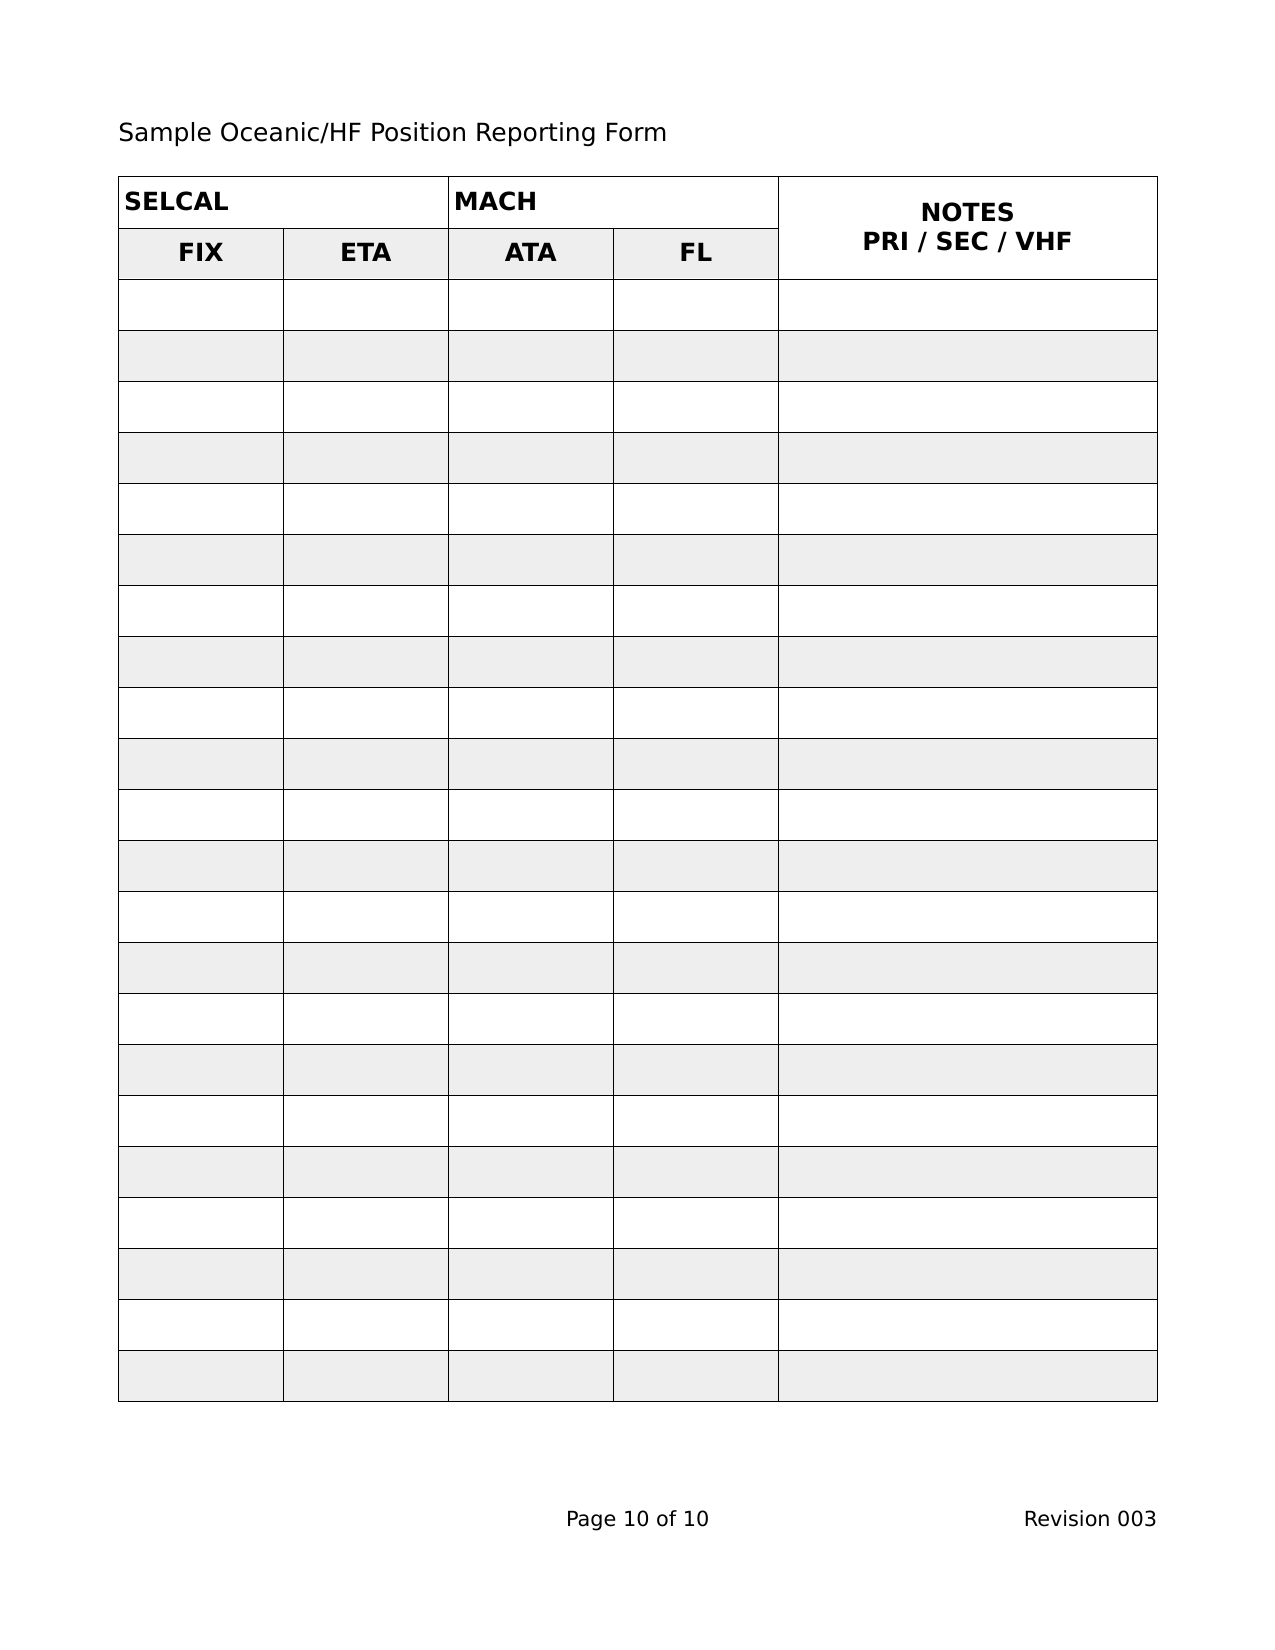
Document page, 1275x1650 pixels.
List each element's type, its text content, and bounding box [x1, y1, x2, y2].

table_cell ETA [284, 229, 448, 278]
table_cell [284, 841, 448, 891]
table_cell [449, 433, 613, 483]
table_cell [119, 586, 283, 636]
table_cell [119, 841, 283, 891]
table_cell [284, 790, 448, 840]
table_cell [284, 1045, 448, 1095]
table_cell [614, 892, 778, 942]
table_cell [779, 637, 1157, 687]
table_cell [119, 484, 283, 534]
table_cell [284, 280, 448, 329]
table_cell [779, 1351, 1157, 1401]
table_cell [449, 1096, 613, 1146]
table_header NOTES PRI / SEC / VHF [779, 177, 1157, 278]
table_cell [779, 1300, 1157, 1350]
table_cell [779, 1045, 1157, 1095]
table_cell [119, 1300, 283, 1350]
table_cell [119, 433, 283, 483]
table_cell [779, 688, 1157, 738]
table_cell [779, 943, 1157, 993]
table_cell [614, 331, 778, 381]
table_cell [449, 739, 613, 789]
table_cell [119, 331, 283, 381]
table_cell [119, 1249, 283, 1299]
table_cell [779, 280, 1157, 329]
table_cell [119, 1198, 283, 1248]
table_cell [779, 1249, 1157, 1299]
table_cell [779, 586, 1157, 636]
table_cell [119, 739, 283, 789]
table_cell [614, 688, 778, 738]
table_cell [449, 382, 613, 432]
table_cell [449, 892, 613, 942]
table_cell [779, 994, 1157, 1044]
table_cell [449, 943, 613, 993]
table_cell [119, 994, 283, 1044]
table_cell [119, 1147, 283, 1197]
table_cell [284, 1351, 448, 1401]
table_cell [449, 637, 613, 687]
table_cell FIX [119, 229, 283, 278]
table_cell [284, 331, 448, 381]
table_cell [449, 535, 613, 585]
table_cell [779, 1147, 1157, 1197]
table_cell ATA [449, 229, 613, 278]
table_cell [119, 637, 283, 687]
table_cell [449, 1198, 613, 1248]
table_cell [119, 943, 283, 993]
table_cell [449, 994, 613, 1044]
table_cell [614, 1351, 778, 1401]
table_cell [614, 739, 778, 789]
table_cell [284, 892, 448, 942]
table_cell [449, 586, 613, 636]
table_cell [779, 1096, 1157, 1146]
table_cell [284, 1198, 448, 1248]
table_cell [614, 280, 778, 329]
table_cell [119, 892, 283, 942]
table_cell [284, 637, 448, 687]
table_cell [614, 943, 778, 993]
table_cell [284, 433, 448, 483]
table_cell [119, 280, 283, 329]
table_cell [119, 688, 283, 738]
table_cell [449, 790, 613, 840]
table_cell [614, 1096, 778, 1146]
table_cell [119, 1045, 283, 1095]
table_cell [779, 484, 1157, 534]
table_cell [614, 433, 778, 483]
table_cell [449, 280, 613, 329]
table_cell [284, 994, 448, 1044]
table_cell [449, 1249, 613, 1299]
table_cell [284, 943, 448, 993]
table_cell [779, 1198, 1157, 1248]
table_cell [119, 535, 283, 585]
table_cell [284, 484, 448, 534]
table_cell [449, 1300, 613, 1350]
table_cell [284, 382, 448, 432]
table_cell [614, 1045, 778, 1095]
table_cell [614, 586, 778, 636]
table_cell [284, 688, 448, 738]
table_cell [449, 484, 613, 534]
table_cell FL [614, 229, 778, 278]
table_cell [779, 790, 1157, 840]
table_cell [284, 1249, 448, 1299]
table_cell [614, 1198, 778, 1248]
table_cell [449, 688, 613, 738]
table_cell [119, 790, 283, 840]
table_cell [614, 841, 778, 891]
text Sample Oceanic/HF Position Reporting Form [118, 118, 1157, 147]
table_cell [449, 1147, 613, 1197]
table_cell [779, 331, 1157, 381]
table_header SELCAL [119, 177, 448, 227]
table_cell [614, 484, 778, 534]
table_cell [779, 433, 1157, 483]
table_cell [779, 535, 1157, 585]
table_cell [449, 841, 613, 891]
table_cell [779, 841, 1157, 891]
table_cell [614, 382, 778, 432]
table_cell [614, 637, 778, 687]
table_cell [614, 790, 778, 840]
table_cell [614, 535, 778, 585]
table_cell [119, 1096, 283, 1146]
table_cell [449, 1351, 613, 1401]
table_cell [284, 1300, 448, 1350]
table_header MACH [449, 177, 778, 227]
table_cell [119, 382, 283, 432]
table_cell [779, 382, 1157, 432]
table_cell [284, 1096, 448, 1146]
table_cell [284, 739, 448, 789]
table_cell [284, 535, 448, 585]
table_cell [614, 1249, 778, 1299]
table_cell [779, 892, 1157, 942]
table_cell [119, 1351, 283, 1401]
table_cell [284, 586, 448, 636]
table_cell [449, 331, 613, 381]
table_cell [779, 739, 1157, 789]
table_cell [614, 994, 778, 1044]
table_cell [614, 1300, 778, 1350]
table_cell [449, 1045, 613, 1095]
table_cell [614, 1147, 778, 1197]
table_cell [284, 1147, 448, 1197]
